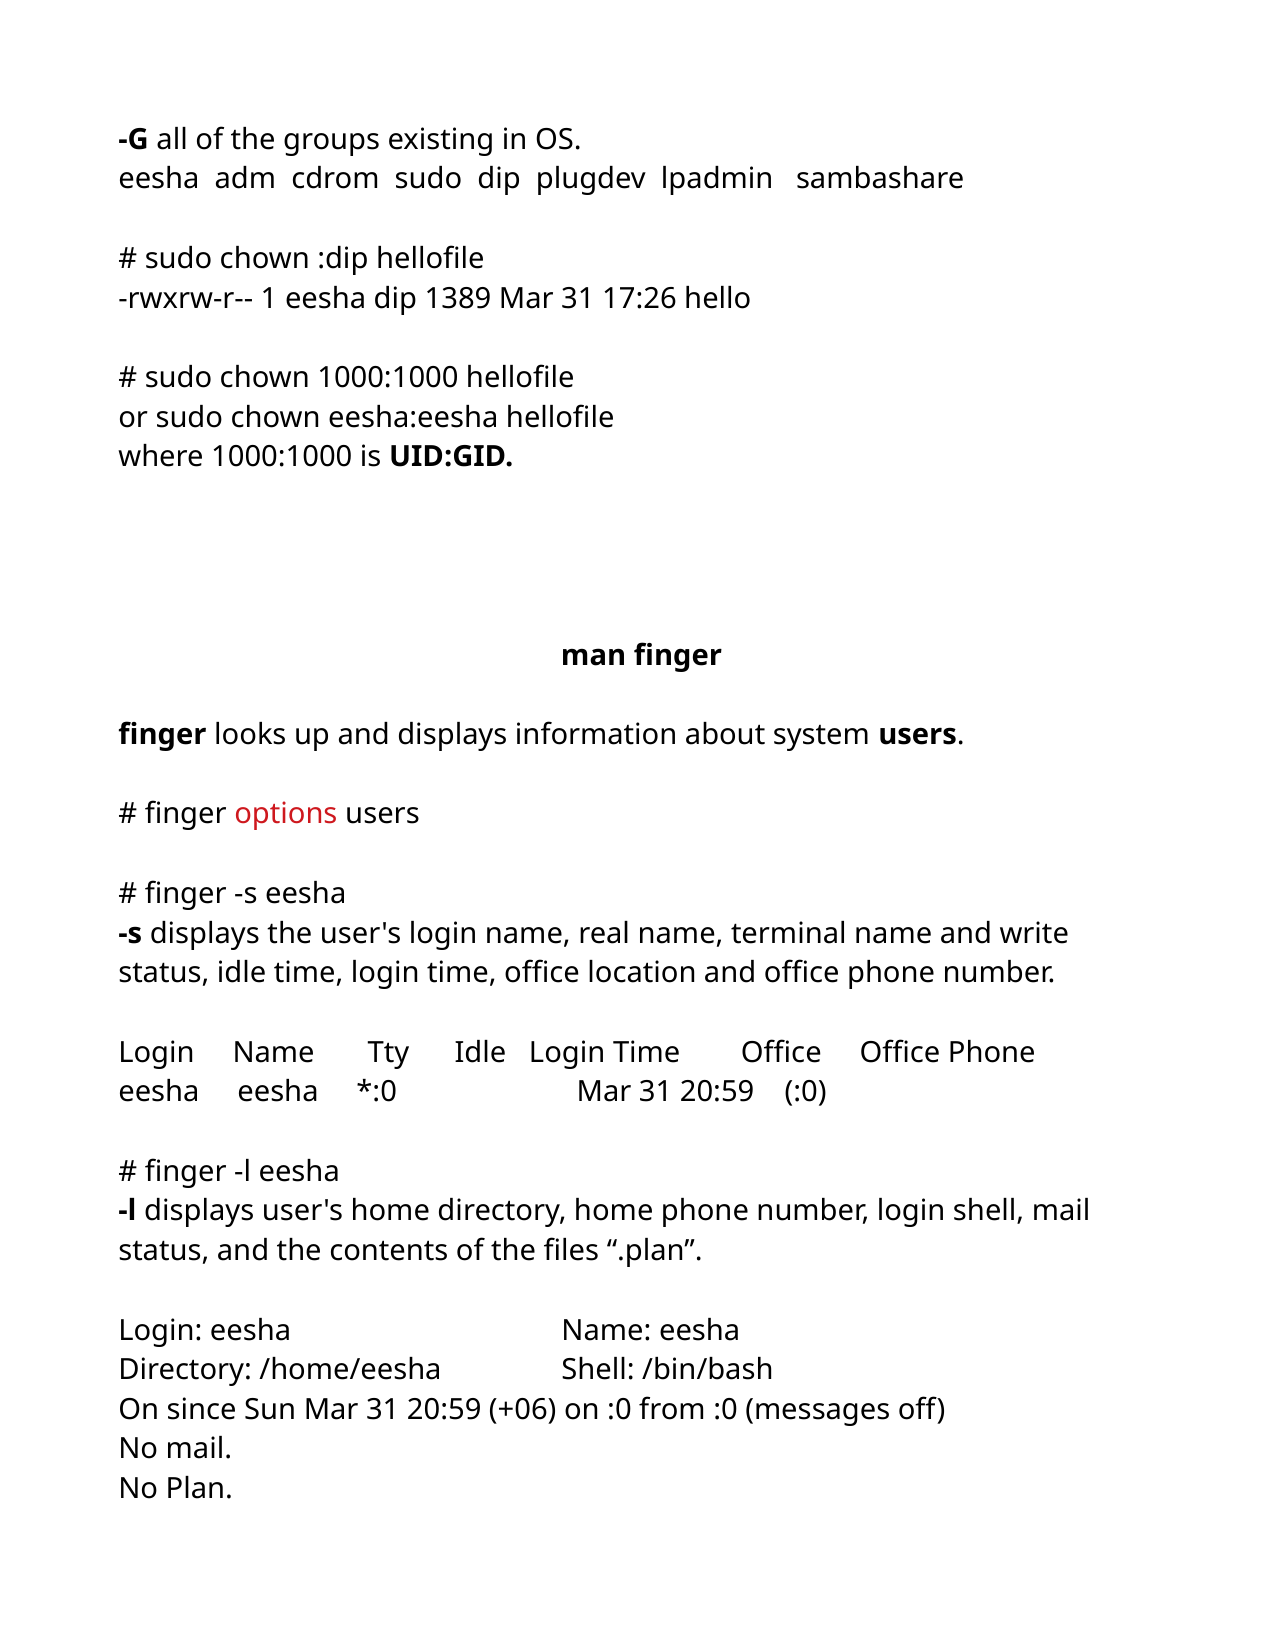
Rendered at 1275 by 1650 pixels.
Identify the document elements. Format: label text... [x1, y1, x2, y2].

text # finger options users [118, 793, 1157, 832]
text -s displays the user's login name, real name, terminal name and write status, idle time, login time, office location and office phone number. [118, 912, 1157, 991]
text eesha adm cdrom sudo dip plugdev lpadmin sambashare [118, 158, 1157, 197]
text -rwxrw-r-- 1 eesha dip 1389 Mar 31 17:26 hello [118, 277, 1157, 317]
text Directory: /home/eesha Shell: /bin/bash [118, 1348, 1157, 1388]
text No Plan. [118, 1467, 1157, 1507]
text -G all of the groups existing in OS. [118, 118, 1157, 158]
text man finger [118, 634, 1157, 674]
text or sudo chown eesha:eesha hellofile [118, 396, 1157, 436]
text # finger -s eesha [118, 872, 1157, 912]
text # sudo chown 1000:1000 hellofile [118, 356, 1157, 396]
text -l displays user's home directory, home phone number, login shell, mail status, and the contents of the files “.plan”. [118, 1190, 1157, 1269]
text # finger -l eesha [118, 1150, 1157, 1190]
text # sudo chown :dip hellofile [118, 237, 1157, 277]
text No mail. [118, 1428, 1157, 1467]
text where 1000:1000 is UID:GID. [118, 436, 1157, 475]
text finger looks up and displays information about system users. [118, 713, 1157, 753]
text On since Sun Mar 31 20:59 (+06) on :0 from :0 (messages off) [118, 1388, 1157, 1428]
text Login Name Tty Idle Login Time Office Office Phone [118, 1031, 1157, 1071]
text eesha eesha *:0 Mar 31 20:59 (:0) [118, 1071, 1157, 1110]
text Login: eesha Name: eesha [118, 1309, 1157, 1348]
